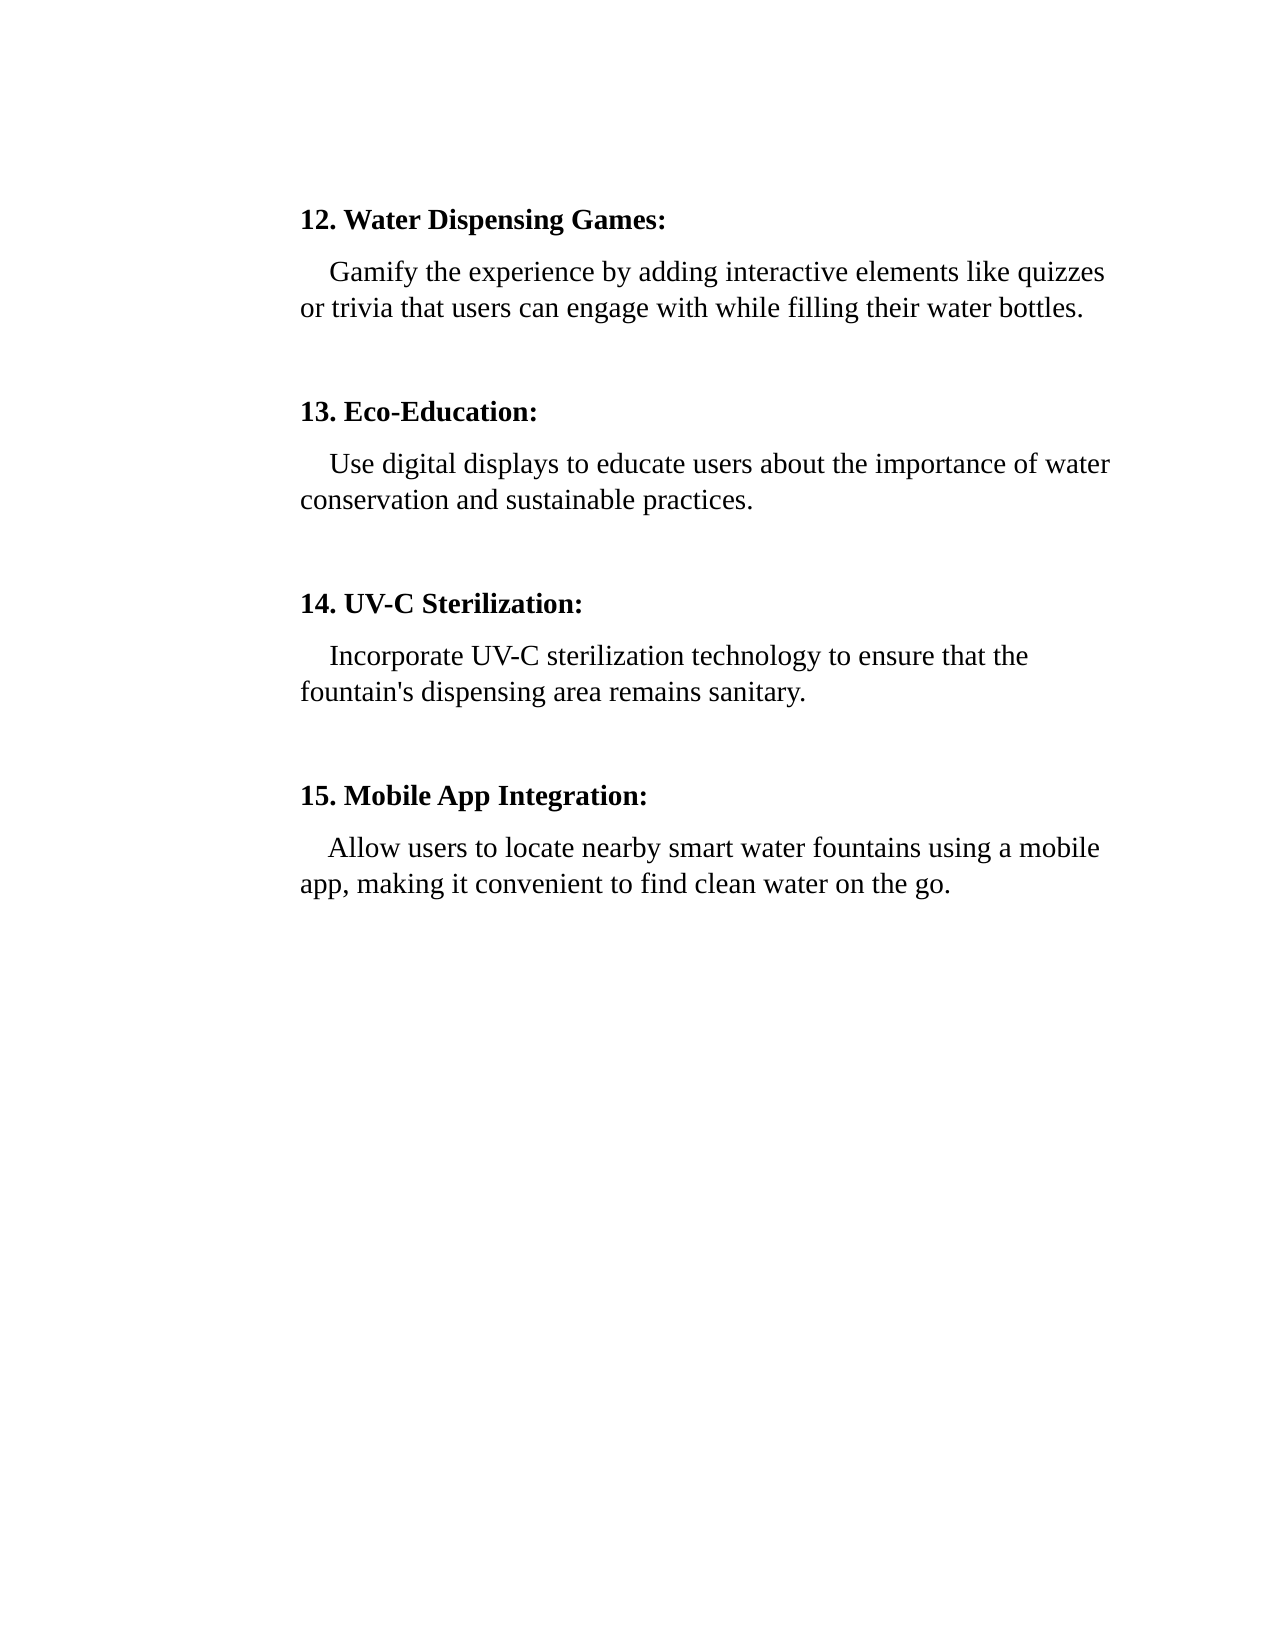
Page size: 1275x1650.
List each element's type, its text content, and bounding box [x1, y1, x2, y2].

text 13. Eco-Education: [300, 394, 1125, 428]
text Use digital displays to educate users about the importance of water conservation and sustainable practices. [300, 446, 1125, 516]
text 12. Water Dispensing Games: [300, 202, 1125, 236]
text Incorporate UV-C sterilization technology to ensure that the fountain's dispensing area remains sanitary. [300, 638, 1125, 708]
text 15. Mobile App Integration: [300, 778, 1125, 812]
text Gamify the experience by adding interactive elements like quizzes or trivia that users can engage with while filling their water bottles. [300, 254, 1125, 323]
text 14. UV-C Sterilization: [300, 586, 1125, 620]
text Allow users to locate nearby smart water fountains using a mobile app, making it convenient to find clean water on the go. [300, 831, 1125, 900]
